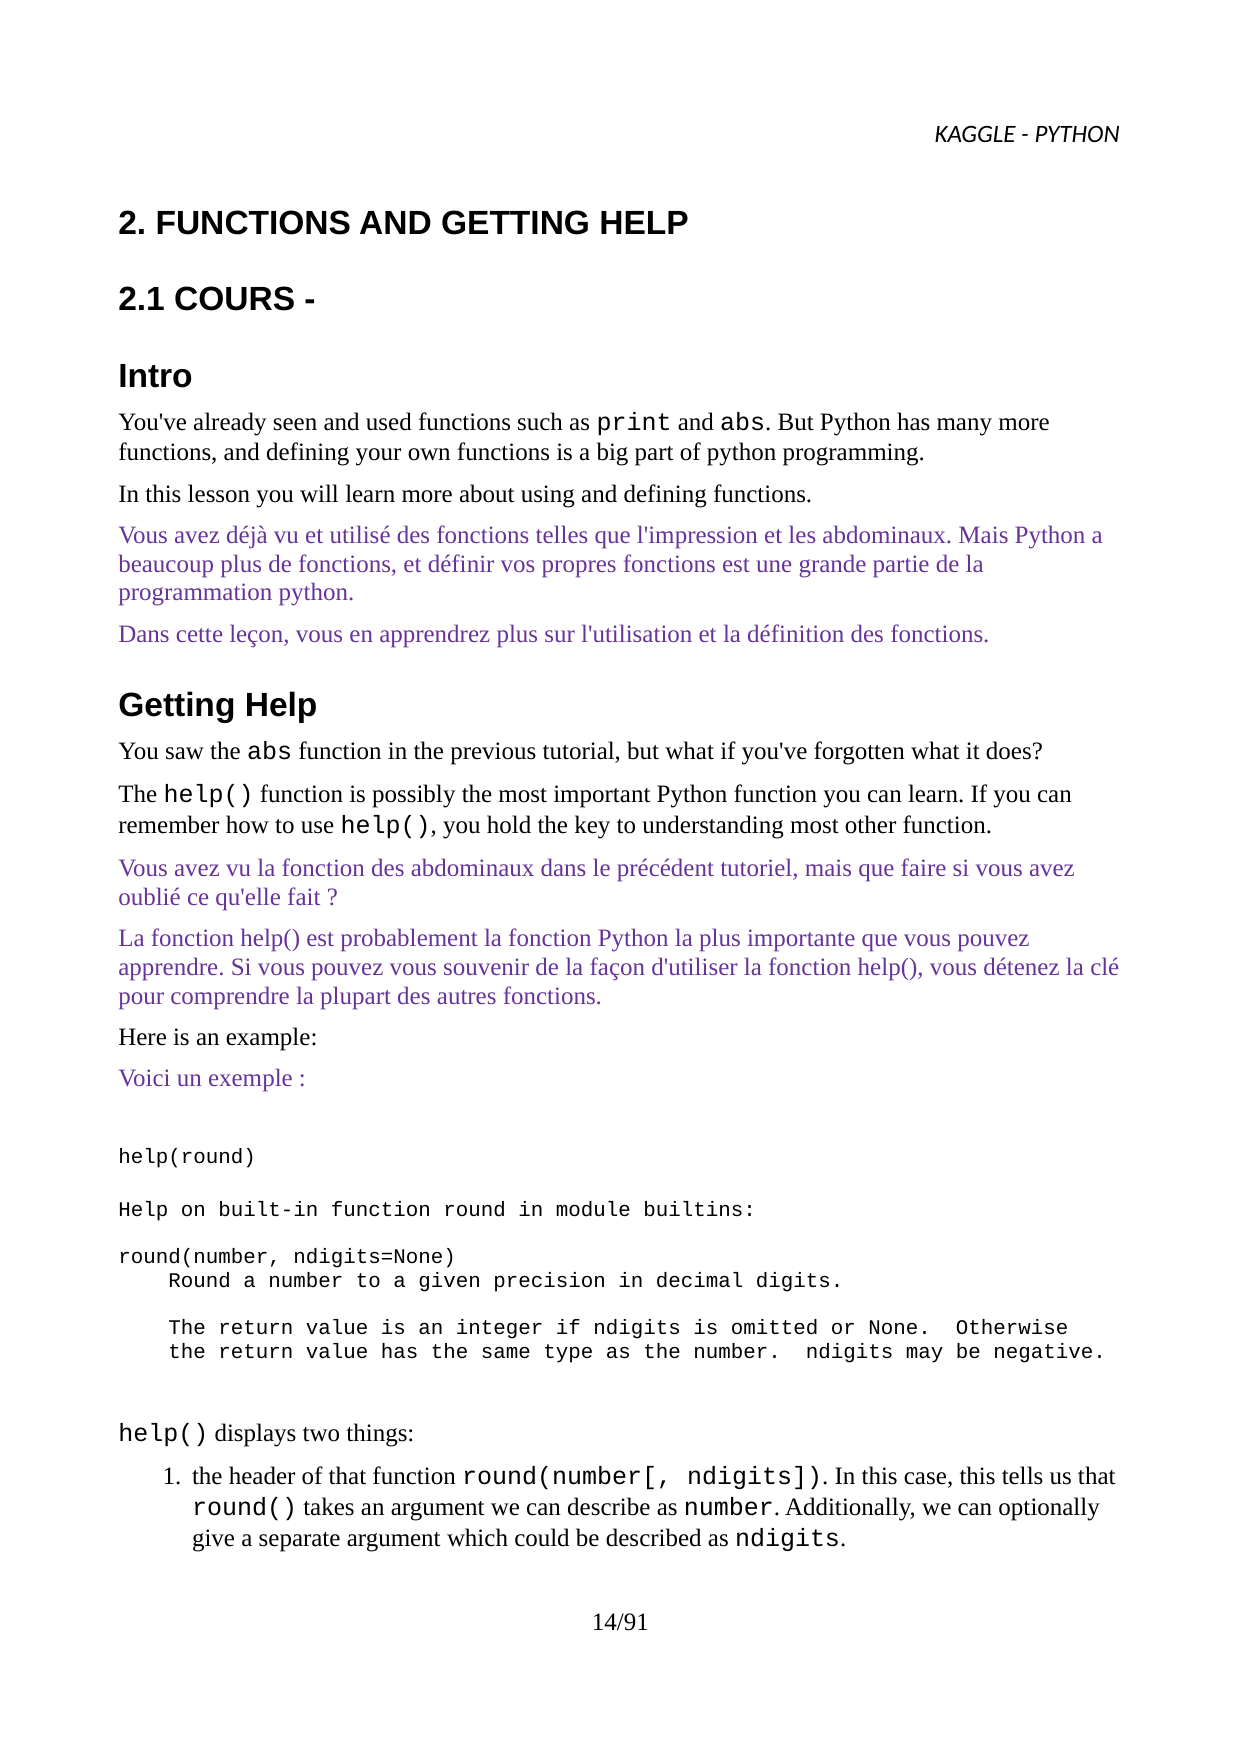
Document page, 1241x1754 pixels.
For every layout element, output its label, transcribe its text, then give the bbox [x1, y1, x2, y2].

text In this lesson you will learn more about using and defining functions. [118, 479, 1122, 507]
subtitle 2. FUNCTIONS AND GETTING HELP [118, 203, 1122, 242]
text La fonction help() est probablement la fonction Python la plus importante que vous pouvez apprendre. Si vous pouvez vous souvenir de la façon d'utiliser la fonction help(), vous détenez la clé pour comprendre la plupart des autres fonctions. [118, 923, 1122, 1010]
text Help on built-in function round in module builtins: [118, 1199, 1122, 1223]
text Round a number to a given precision in decimal digits. [118, 1270, 1122, 1294]
subtitle Getting Help [118, 685, 1122, 723]
text the return value has the same type as the number. ndigits may be negative. [118, 1341, 1122, 1365]
list the header of that function round(number[, ndigits]). In this case, this tells us that round() takes an argument we can describe as number. Additionally, we can optionally give a separate argument which could be described as ndigits. [162, 1461, 1122, 1554]
text Dans cette leçon, vous en apprendrez plus sur l'utilisation et la définition des fonctions. [118, 619, 1122, 647]
text You saw the abs function in the previous tutorial, but what if you've forgotten what it does? [118, 736, 1122, 767]
text Vous avez déjà vu et utilisé des fonctions telles que l'impression et les abdominaux. Mais Python a beaucoup plus de fonctions, et définir vos propres fonctions est une grande partie de la programmation python. [118, 520, 1122, 606]
text Here is an example: [118, 1022, 1122, 1051]
text Vous avez vu la fonction des abdominaux dans le précédent tutoriel, mais que faire si vous avez oublié ce qu'elle fait ? [118, 853, 1122, 911]
text Voici un exemple : [118, 1063, 1122, 1092]
subtitle Intro [118, 355, 1122, 394]
text help(round) [118, 1146, 1122, 1170]
text The help() function is possibly the most important Python function you can learn. If you can remember how to use help(), you hold the key to understanding most other function. [118, 779, 1122, 841]
text You've already seen and used functions such as print and abs. But Python has many more functions, and defining your own functions is a big part of python programming. [118, 407, 1122, 466]
text The return value is an integer if ndigits is omitted or None. Otherwise [118, 1317, 1122, 1341]
text help() displays two things: [118, 1418, 1122, 1449]
text round(number, ndigits=None) [118, 1246, 1122, 1270]
subtitle 2.1 COURS - [118, 279, 1122, 318]
